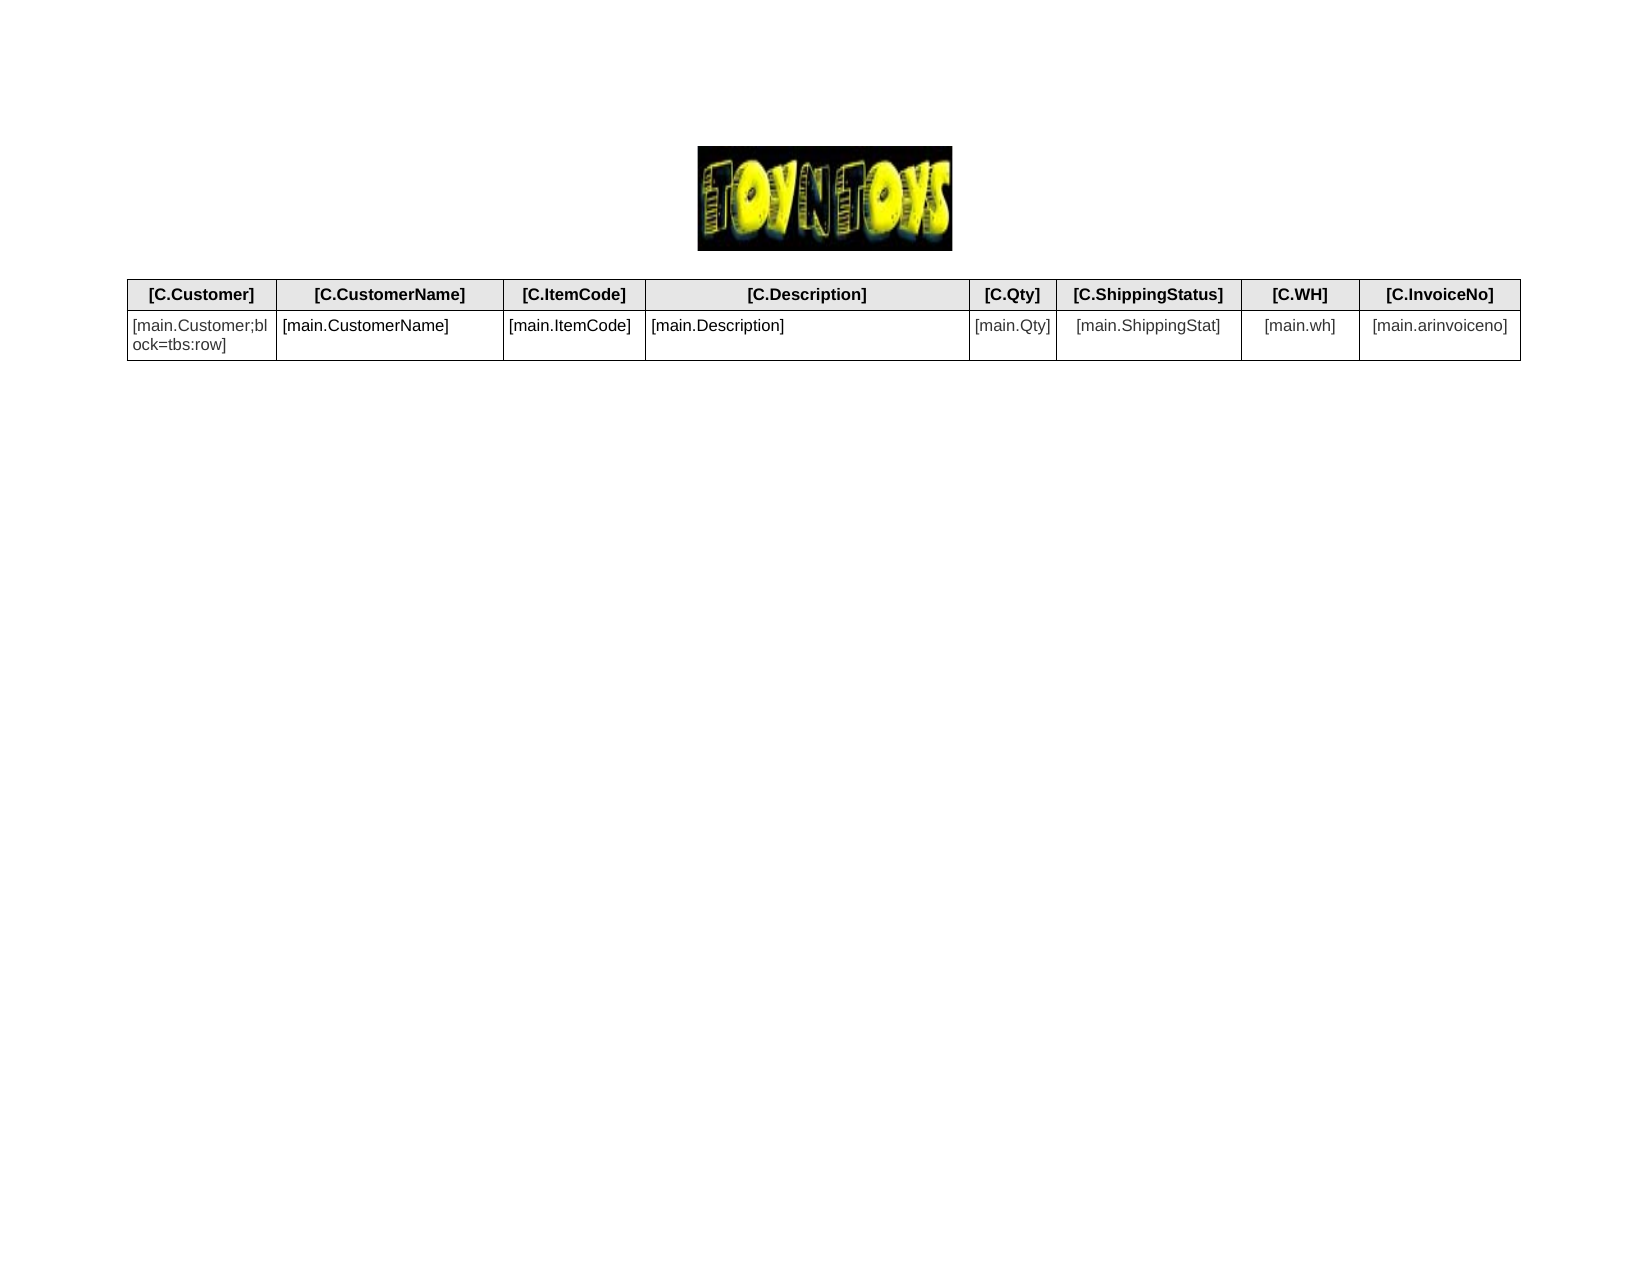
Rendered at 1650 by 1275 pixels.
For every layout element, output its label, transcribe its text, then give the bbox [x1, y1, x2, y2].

table_header [C.InvoiceNo] [1360, 280, 1520, 310]
table_cell [main.wh] [1242, 311, 1359, 360]
table_cell [main.ShippingStat] [1057, 311, 1241, 360]
table_cell [main.Customer;block=tbs:row] [128, 311, 276, 360]
table_header [C.ShippingStatus] [1057, 280, 1241, 310]
table_cell [main.CustomerName] [277, 311, 503, 360]
table_header [C.Qty] [970, 280, 1056, 310]
table_cell [main.ItemCode] [504, 311, 645, 360]
picture [697, 146, 953, 251]
table_cell [main.Qty] [970, 311, 1056, 360]
table_header [C.Customer] [128, 280, 276, 310]
table_header [C.Description] [646, 280, 969, 310]
table_header [C.ItemCode] [504, 280, 645, 310]
table_header [C.CustomerName] [277, 280, 503, 310]
table_cell [main.Description] [646, 311, 969, 360]
table_cell [main.arinvoiceno] [1360, 311, 1520, 360]
table_header [C.WH] [1242, 280, 1359, 310]
